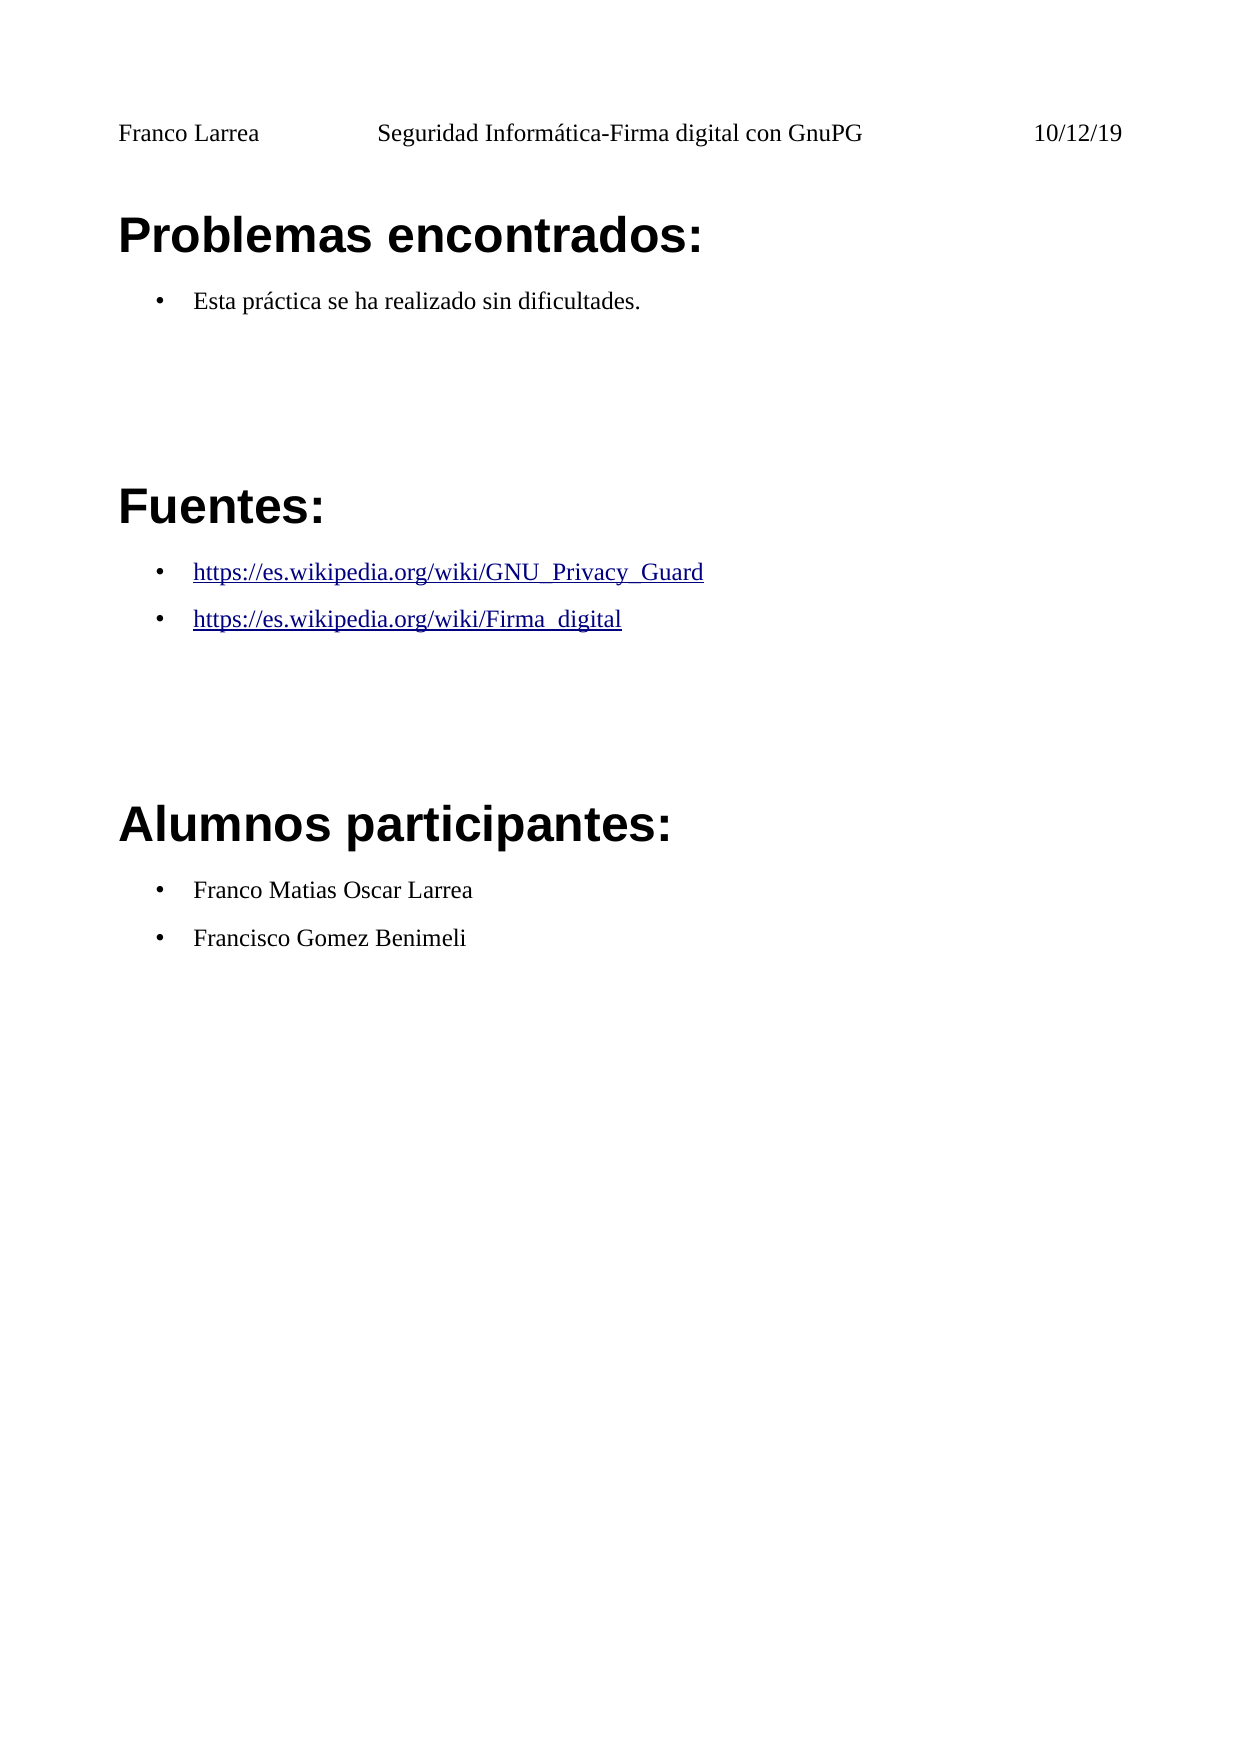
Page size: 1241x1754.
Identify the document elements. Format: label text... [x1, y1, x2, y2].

list https://es.wikipedia.org/wiki/Firma_digital [156, 604, 1122, 633]
text Problemas encontrados: [118, 205, 1122, 263]
list Esta práctica se ha realizado sin dificultades. [156, 286, 1122, 314]
text Fuentes: [118, 476, 1122, 534]
list https://es.wikipedia.org/wiki/GNU_Privacy_Guard [156, 557, 1122, 586]
list Franco Matias Oscar Larrea [156, 875, 1122, 904]
list Francisco Gomez Benimeli [156, 923, 1122, 952]
text Alumnos participantes: [118, 795, 1122, 852]
